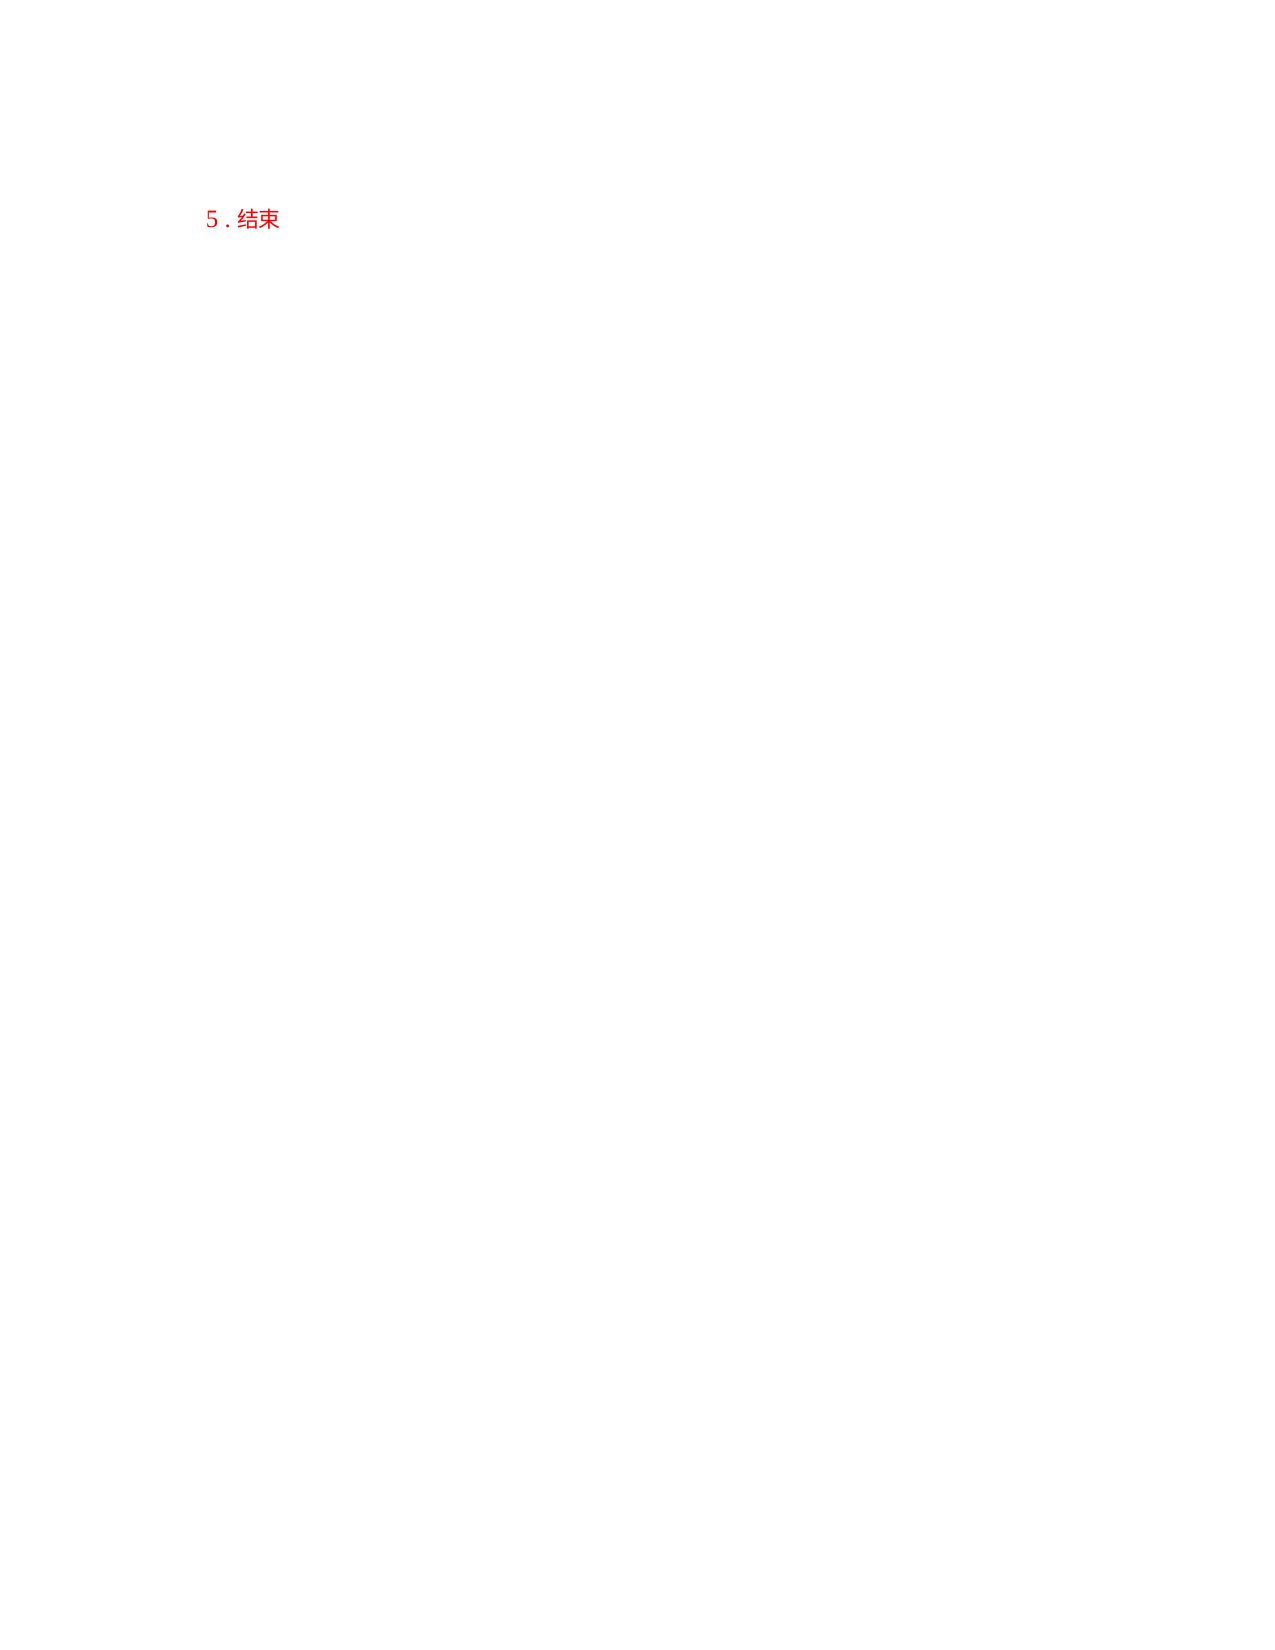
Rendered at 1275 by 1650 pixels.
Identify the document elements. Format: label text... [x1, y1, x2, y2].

text 5 . 结束 [118, 204, 1157, 234]
